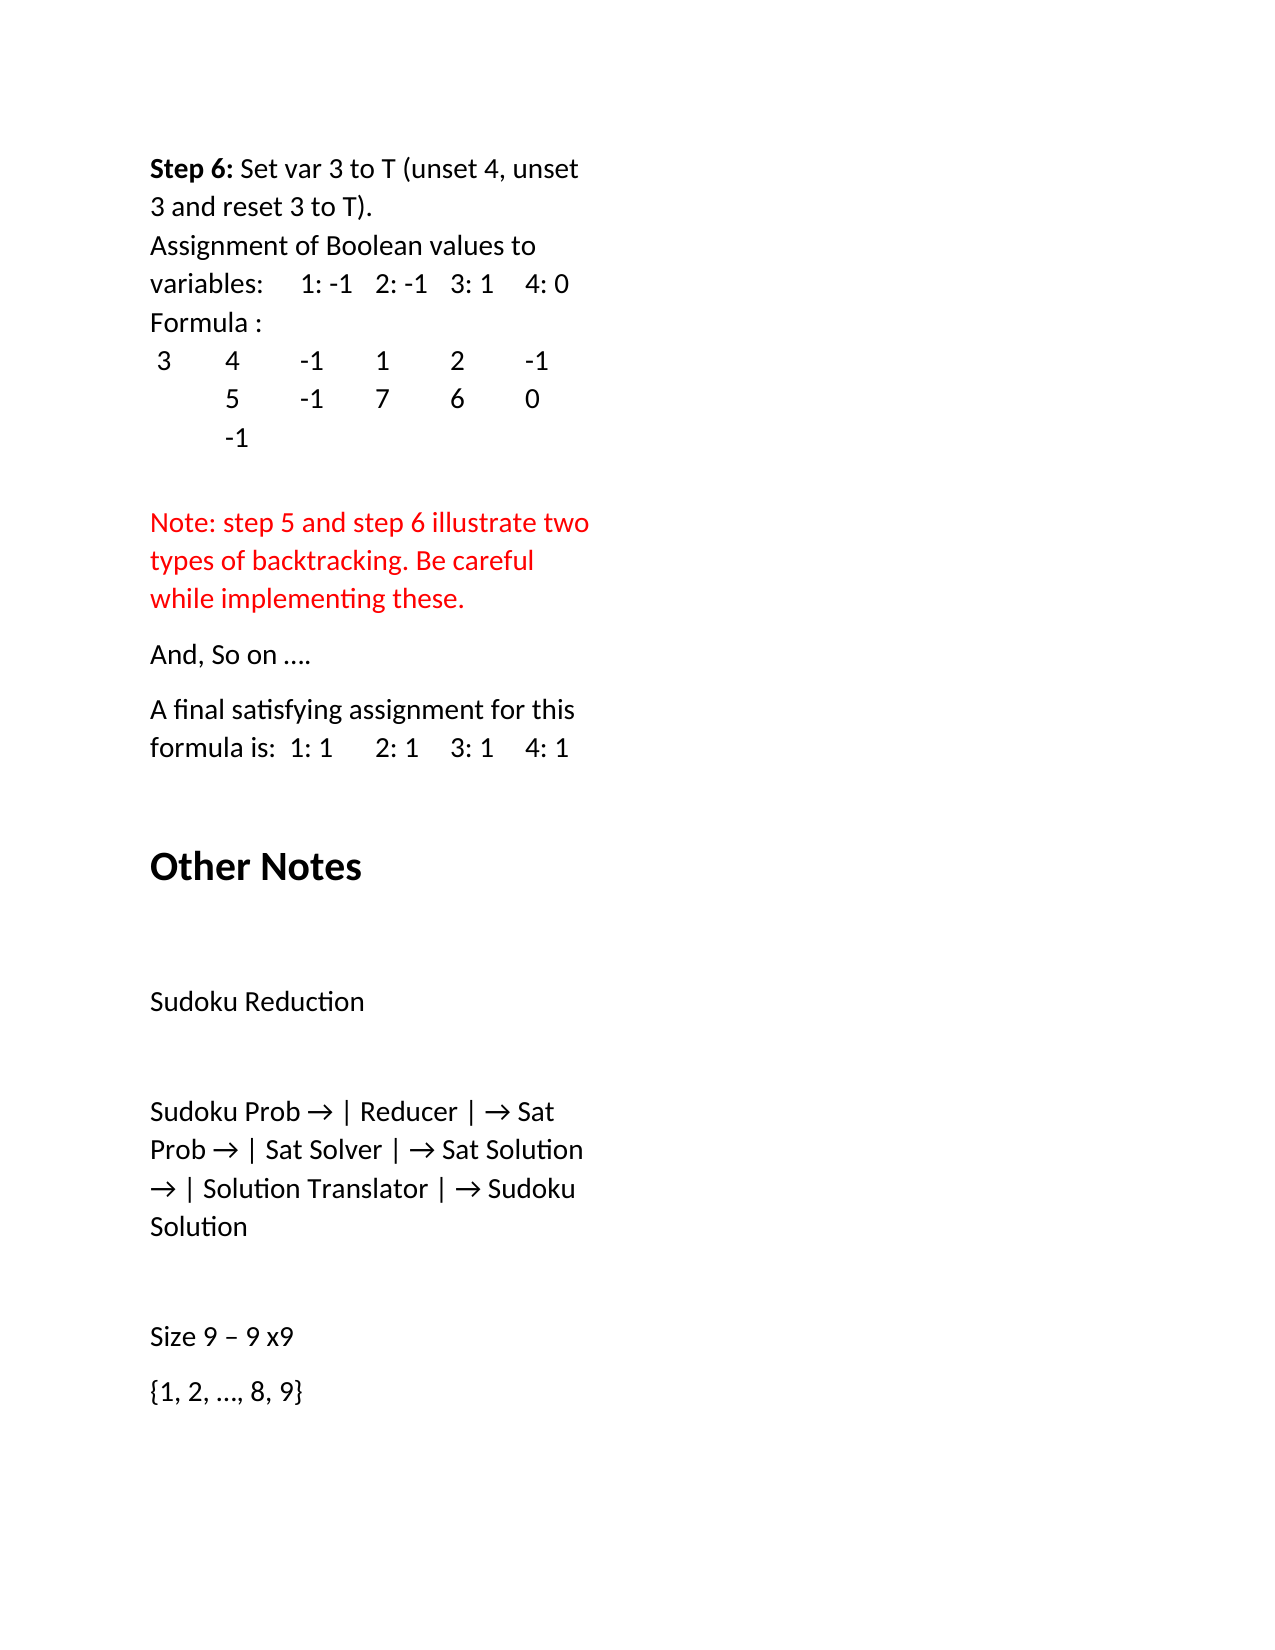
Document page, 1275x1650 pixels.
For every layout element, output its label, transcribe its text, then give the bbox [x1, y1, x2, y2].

text Size 9 – 9 x9 [150, 1318, 600, 1354]
text Step 6: Set var 3 to T (unset 4, unset 3 and reset 3 to T). Assignment of Boolean values to variables: 1: -1 2: -1 3: 1 4: 0 Formula : 3 4 -1 1 2 -1 5 -1 7 6 0 -1 [150, 150, 600, 485]
text Other Notes [150, 839, 600, 890]
text {1, 2, …, 8, 9} [150, 1373, 600, 1409]
text Sudoku Reduction [150, 983, 600, 1018]
text A final satisfying assignment for this formula is: 1: 1 2: 1 3: 1 4: 1 [150, 691, 600, 765]
text And, So on …. [150, 636, 600, 671]
text Sudoku Prob → | Reducer | → Sat Prob → | Sat Solver | → Sat Solution → | Solution Translator | → Sudoku Solution [150, 1093, 600, 1244]
text Note: step 5 and step 6 illustrate two types of backtracking. Be careful while implementing these. [150, 504, 600, 616]
